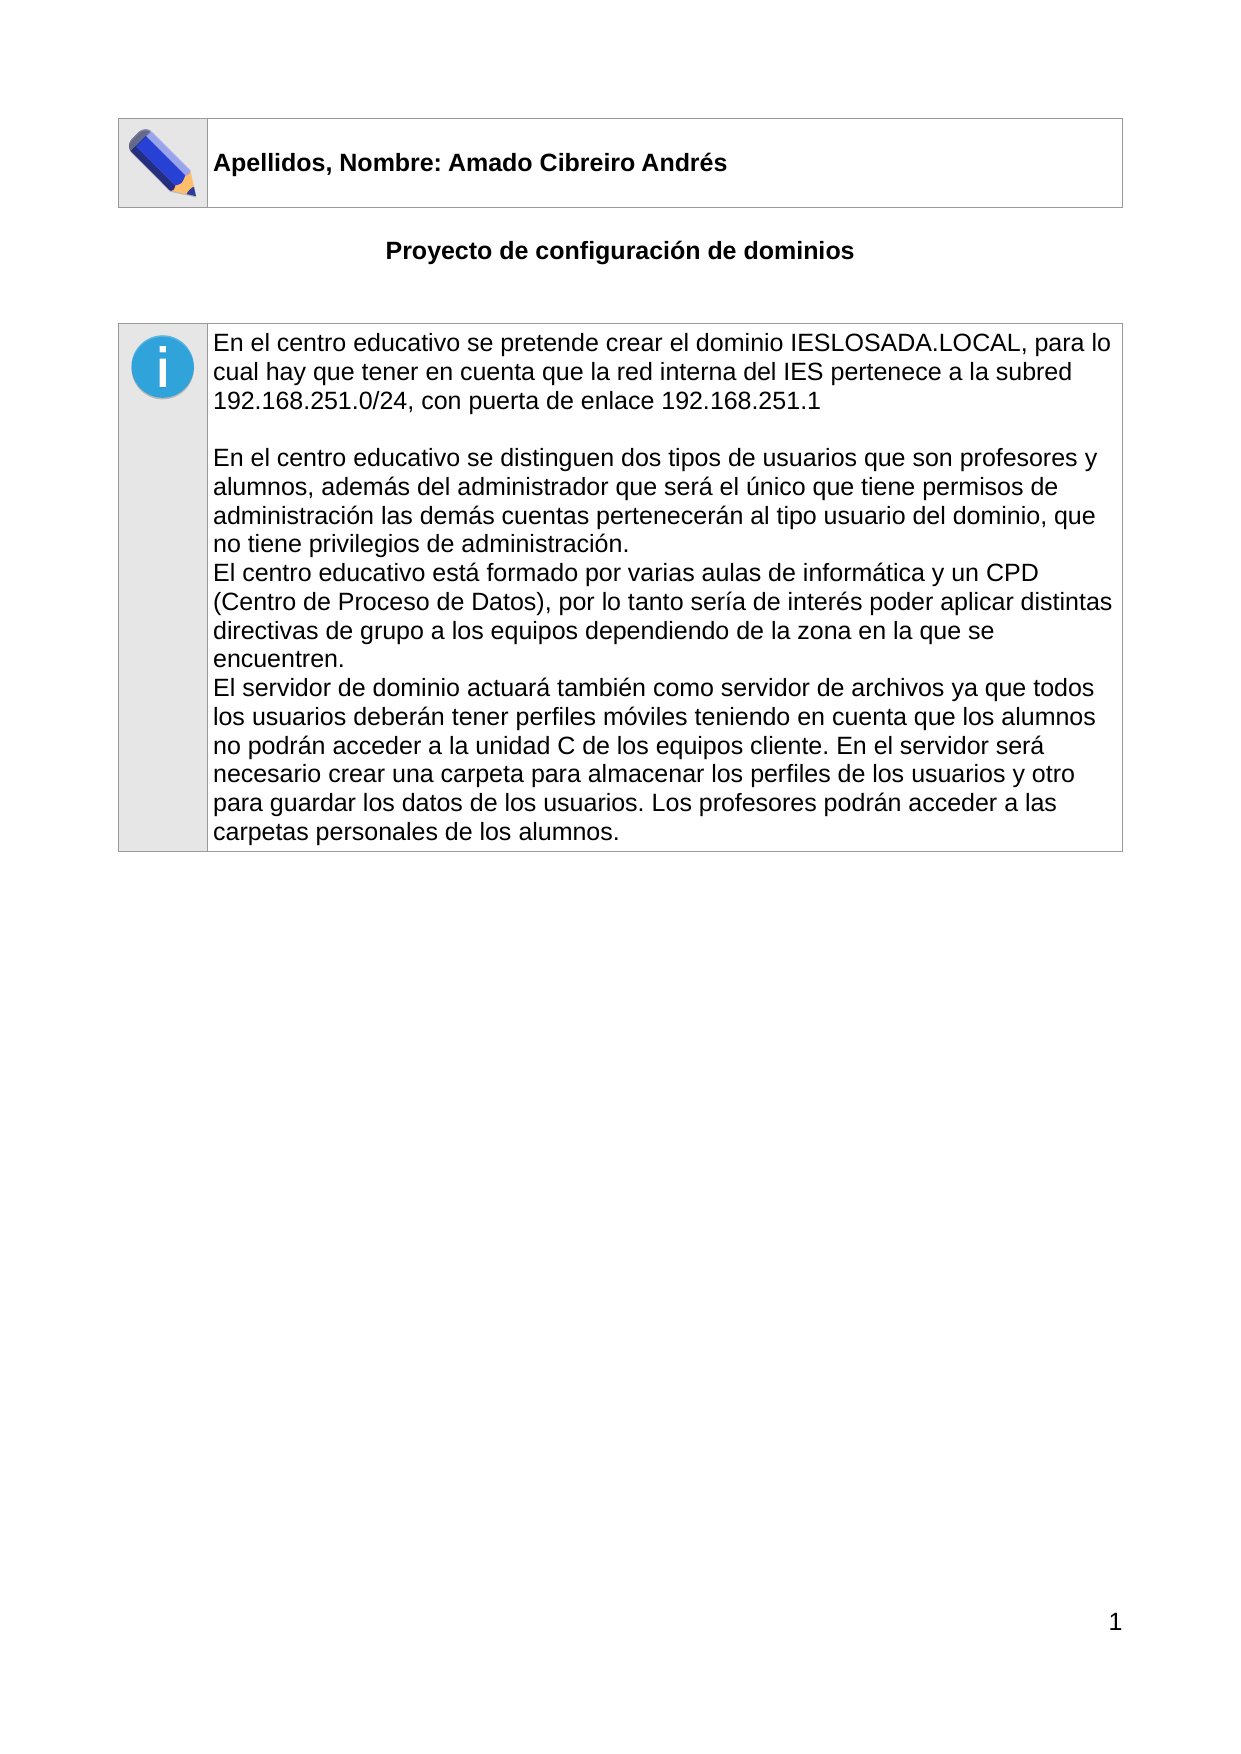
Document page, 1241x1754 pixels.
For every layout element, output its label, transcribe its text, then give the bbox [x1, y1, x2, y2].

text Proyecto de configuración de dominios [118, 236, 1122, 265]
table_header [119, 324, 207, 851]
table_header [119, 119, 207, 207]
table_header Apellidos, Nombre: Amado Cibreiro Andrés [208, 119, 1122, 207]
table_header En el centro educativo se pretende crear el dominio IESLOSADA.LOCAL, para lo cual hay que tener en cuenta que la red interna del IES pertenece a la subred 192.168.251.0/24, con puerta de enlace 192.168.251.1 En el centro educativo se distinguen dos tipos de usuarios que son profesores y alumnos, además del administrador que será el único que tiene permisos de administración las demás cuentas pertenecerán al tipo usuario del dominio, que no tiene privilegios de administración. El centro educativo está formado por varias aulas de informática y un CPD (Centro de Proceso de Datos), por lo tanto sería de interés poder aplicar distintas directivas de grupo a los equipos dependiendo de la zona en la que se encuentren. El servidor de dominio actuará también como servidor de archivos ya que todos los usuarios deberán tener perfiles móviles teniendo en cuenta que los alumnos no podrán acceder a la unidad C de los equipos cliente. En el servidor será necesario crear una carpeta para almacenar los perfiles de los usuarios y otro para guardar los datos de los usuarios. Los profesores podrán acceder a las carpetas personales de los alumnos. [208, 324, 1122, 851]
